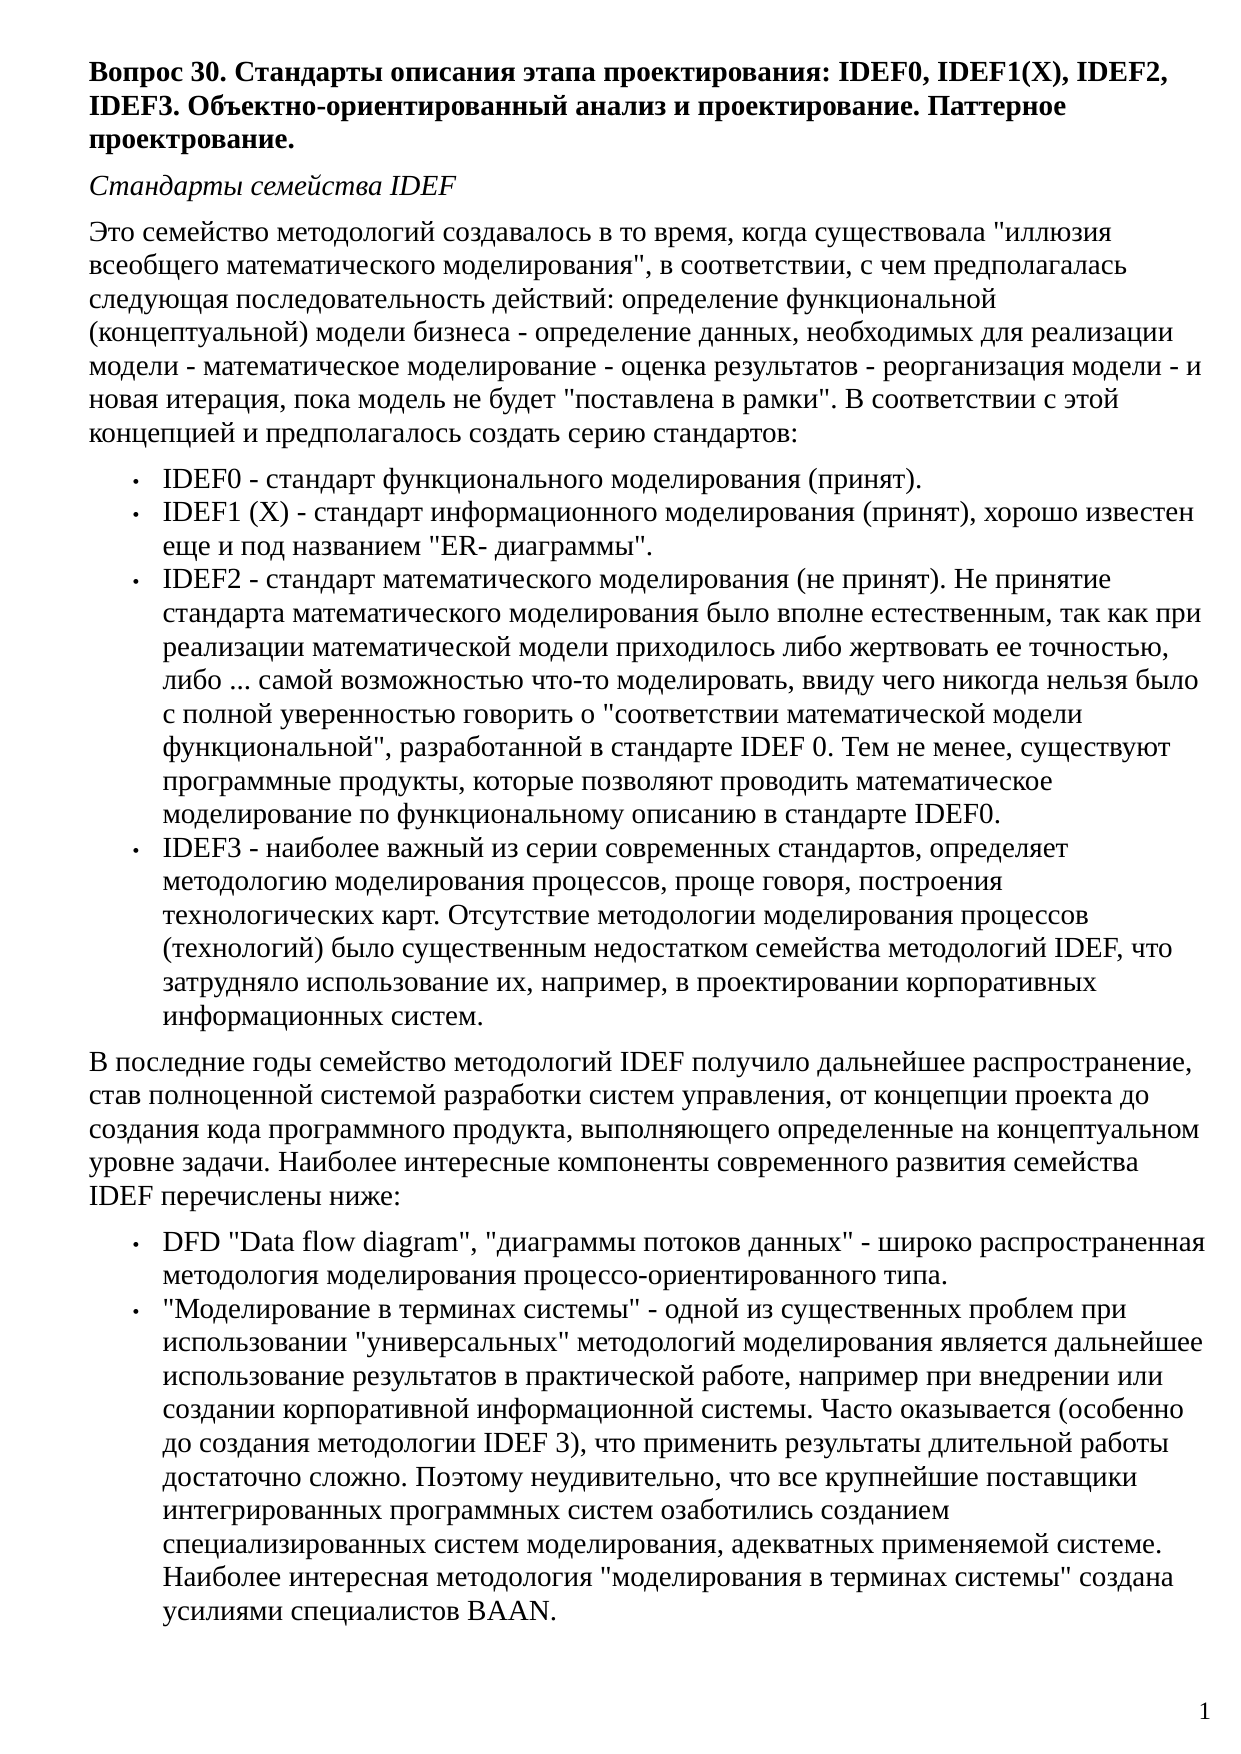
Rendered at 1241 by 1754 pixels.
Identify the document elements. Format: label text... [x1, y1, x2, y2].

subtitle Вопрос 30. Стандарты описания этапа проектирования: IDEF0, IDEF1(X), IDEF2, IDEF3. Объектно-ориентированный анализ и проектирование. Паттерное проектрование. [88, 54, 1211, 155]
list IDEF0 - стандарт функционального моделирования (принят). [133, 461, 1211, 494]
text Стандарты семейства IDEF [88, 168, 1211, 201]
list IDEF1 (X) - стандарт информационного моделирования (принят), хорошо известен еще и под названием "ER- диаграммы". [133, 494, 1211, 562]
text Это семейство методологий создавалось в то время, когда существовала "иллюзия всеобщего математического моделирования", в соответствии, с чем предполагалась следующая последовательность действий: определение функциональной (концептуальной) модели бизнеса - определение данных, необходимых для реализации модели - математическое моделирование - оценка результатов - реорганизация модели - и новая итерация, пока модель не будет "поставлена в рамки". В соответствии с этой концепцией и предполагалось создать серию стандартов: [88, 214, 1211, 448]
list IDEF2 - стандарт математического моделирования (не принят). Не принятие стандарта математического моделирования было вполне естественным, так как при реализации математической модели приходилось либо жертвовать ее точностью, либо ... самой возможностью что-то моделировать, ввиду чего никогда нельзя было с полной уверенностью говорить о "соответствии математической модели функциональной", разработанной в стандарте IDEF 0. Тем не менее, существуют программные продукты, которые позволяют проводить математическое моделирование по функциональному описанию в стандарте IDEF0. [133, 562, 1211, 830]
list IDEF3 - наиболее важный из серии современных стандартов, определяет методологию моделирования процессов, проще говоря, построения технологических карт. Отсутствие методологии моделирования процессов (технологий) было существенным недостатком семейства методологий IDEF, что затрудняло использование их, например, в проектировании корпоративных информационных систем. [133, 830, 1211, 1031]
text В последние годы семейство методологий IDEF получило дальнейшее распространение, став полноценной системой разработки систем управления, от концепции проекта до создания кода программного продукта, выполняющего определенные на концептуальном уровне задачи. Наиболее интересные компоненты современного развития семейства IDEF перечислены ниже: [88, 1044, 1211, 1211]
list "Моделирование в терминах системы" - одной из существенных проблем при использовании "универсальных" методологий моделирования является дальнейшее использование результатов в практической работе, например при внедрении или создании корпоративной информационной системы. Часто оказывается (особенно до создания методологии IDEF 3), что применить результаты длительной работы достаточно сложно. Поэтому неудивительно, что все крупнейшие поставщики интегрированных программных систем озаботились созданием специализированных систем моделирования, адекватных применяемой системе. Наиболее интересная методология "моделирования в терминах системы" создана усилиями специалистов BAAN. [133, 1291, 1211, 1626]
list DFD "Data flow diagram", "диаграммы потоков данных" - широко распространенная методология моделирования процессо-ориентированного типа. [133, 1224, 1211, 1291]
